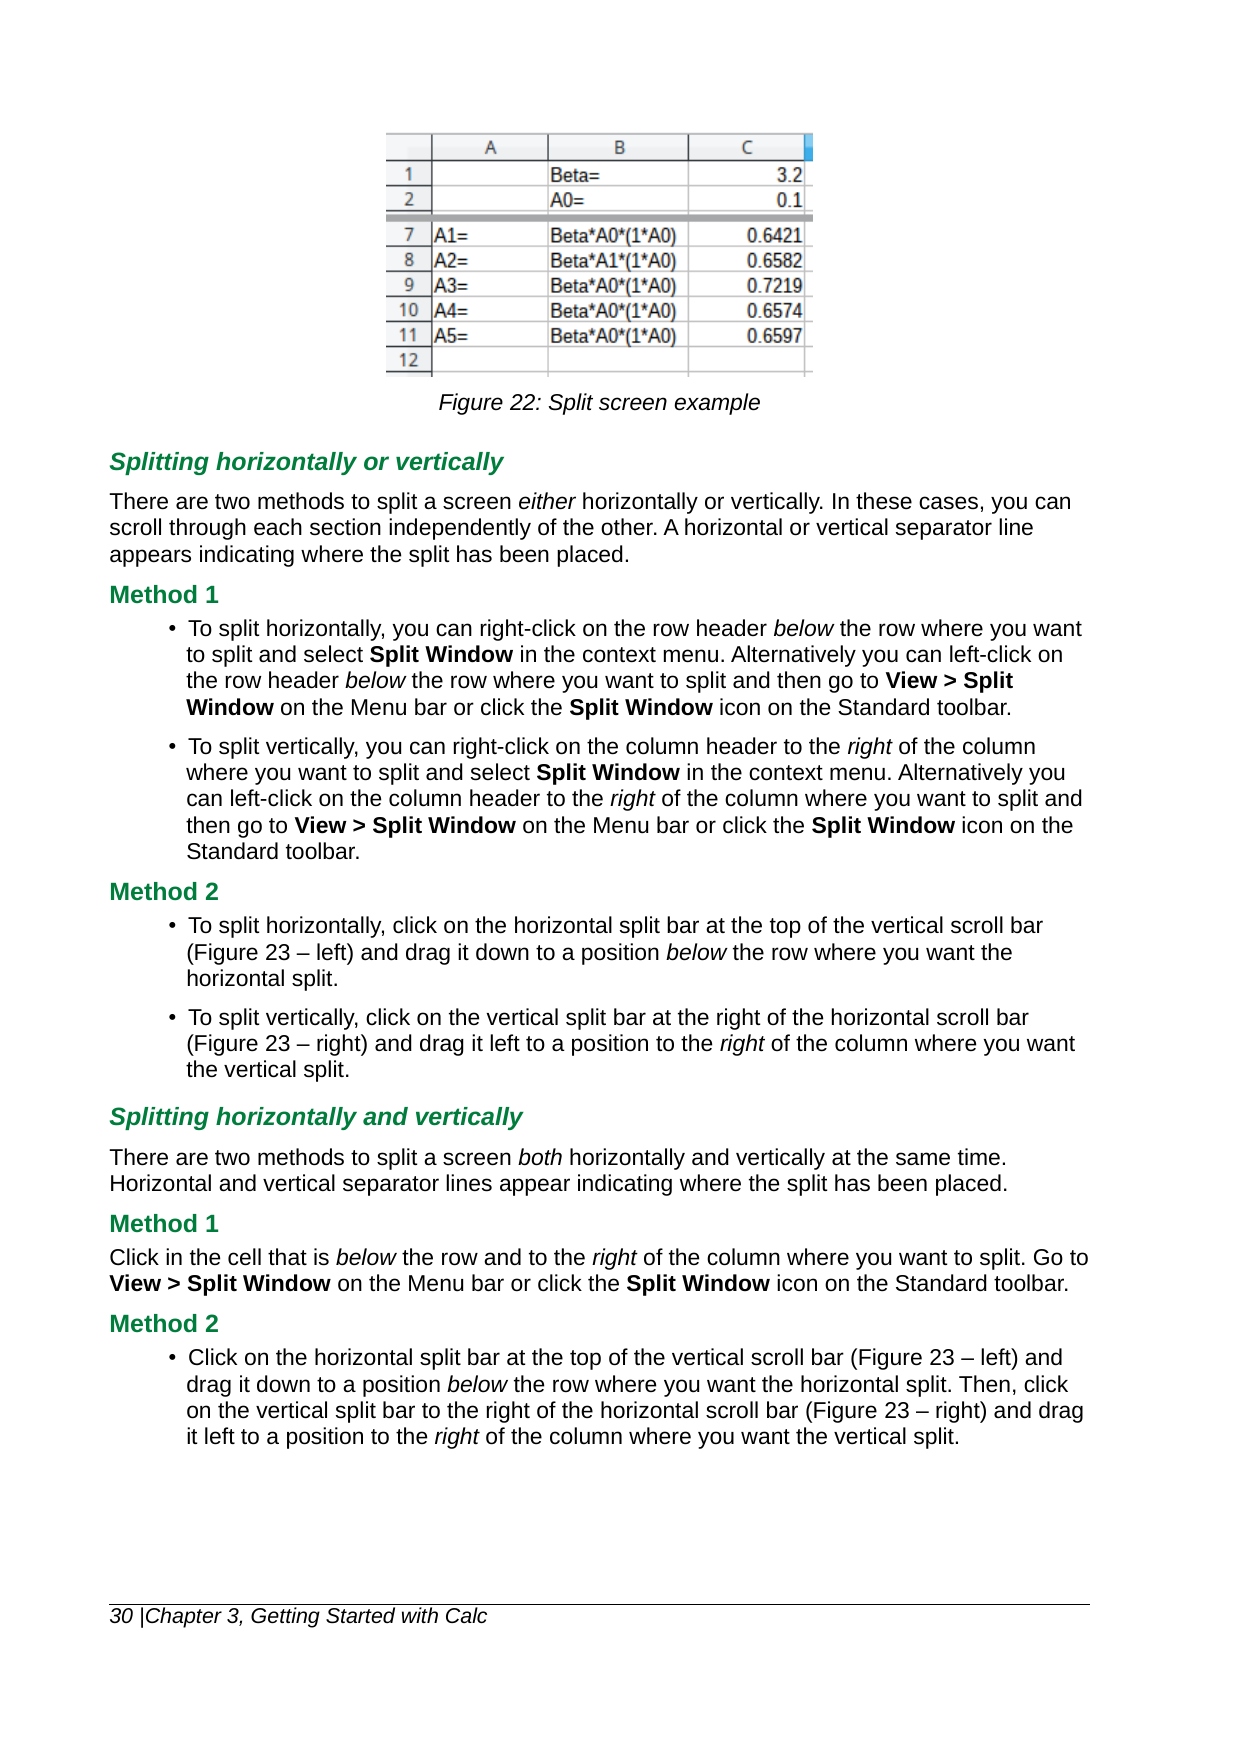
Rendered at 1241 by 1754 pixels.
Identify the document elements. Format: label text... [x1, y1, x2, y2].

text There are two methods to split a screen both horizontally and vertically at the same time. Horizontal and vertical separator lines appear indicating where the split has been placed. [109, 1143, 1090, 1196]
list To split vertically, you can right-click on the column header to the right of the column where you want to split and select Split Window in the context menu. Alternatively you can left-click on the column header to the right of the column where you want to split and then go to View > Split Window on the Menu bar or click the Split Window icon on the Standard toolbar. [168, 733, 1090, 864]
subtitle Method 2 [109, 877, 1090, 906]
subtitle Method 1 [109, 579, 1090, 608]
list To split horizontally, click on the horizontal split bar at the top of the vertical scroll bar (Figure 23 – left) and drag it down to a position below the row where you want the horizontal split. [168, 912, 1090, 991]
text Figure 22: Split screen example [386, 389, 813, 416]
subtitle Method 1 [109, 1209, 1090, 1237]
list Click on the horizontal split bar at the top of the vertical scroll bar (Figure 23 – left) and drag it down to a position below the row where you want the horizontal split. Then, click on the vertical split bar to the right of the horizontal scroll bar (Figure 23 – right) and drag it left to a position to the right of the column where you want the vertical split. [168, 1344, 1090, 1450]
subtitle Splitting horizontally and vertically [109, 1102, 1090, 1131]
text Click in the cell that is below the row and to the right of the column where you want to split. Go to View > Split Window on the Menu bar or click the Split Window icon on the Standard toolbar. [109, 1244, 1090, 1297]
list To split horizontally, you can right-click on the row header below the row where you want to split and select Split Window in the context menu. Alternatively you can left-click on the row header below the row where you want to split and then go to View > Split Window on the Menu bar or click the Split Window icon on the Standard toolbar. [168, 615, 1090, 720]
text There are two methods to split a screen either horizontally or vertically. In these cases, you can scroll through each section independently of the other. A horizontal or vertical separator line appears indicating where the split has been placed. [109, 488, 1090, 567]
subtitle Splitting horizontally or vertically [109, 447, 1090, 476]
list To split vertically, click on the vertical split bar at the right of the horizontal scroll bar (Figure 23 – right) and drag it left to a position to the right of the column where you want the vertical split. [168, 1004, 1090, 1083]
picture [386, 132, 813, 377]
subtitle Method 2 [109, 1309, 1090, 1338]
